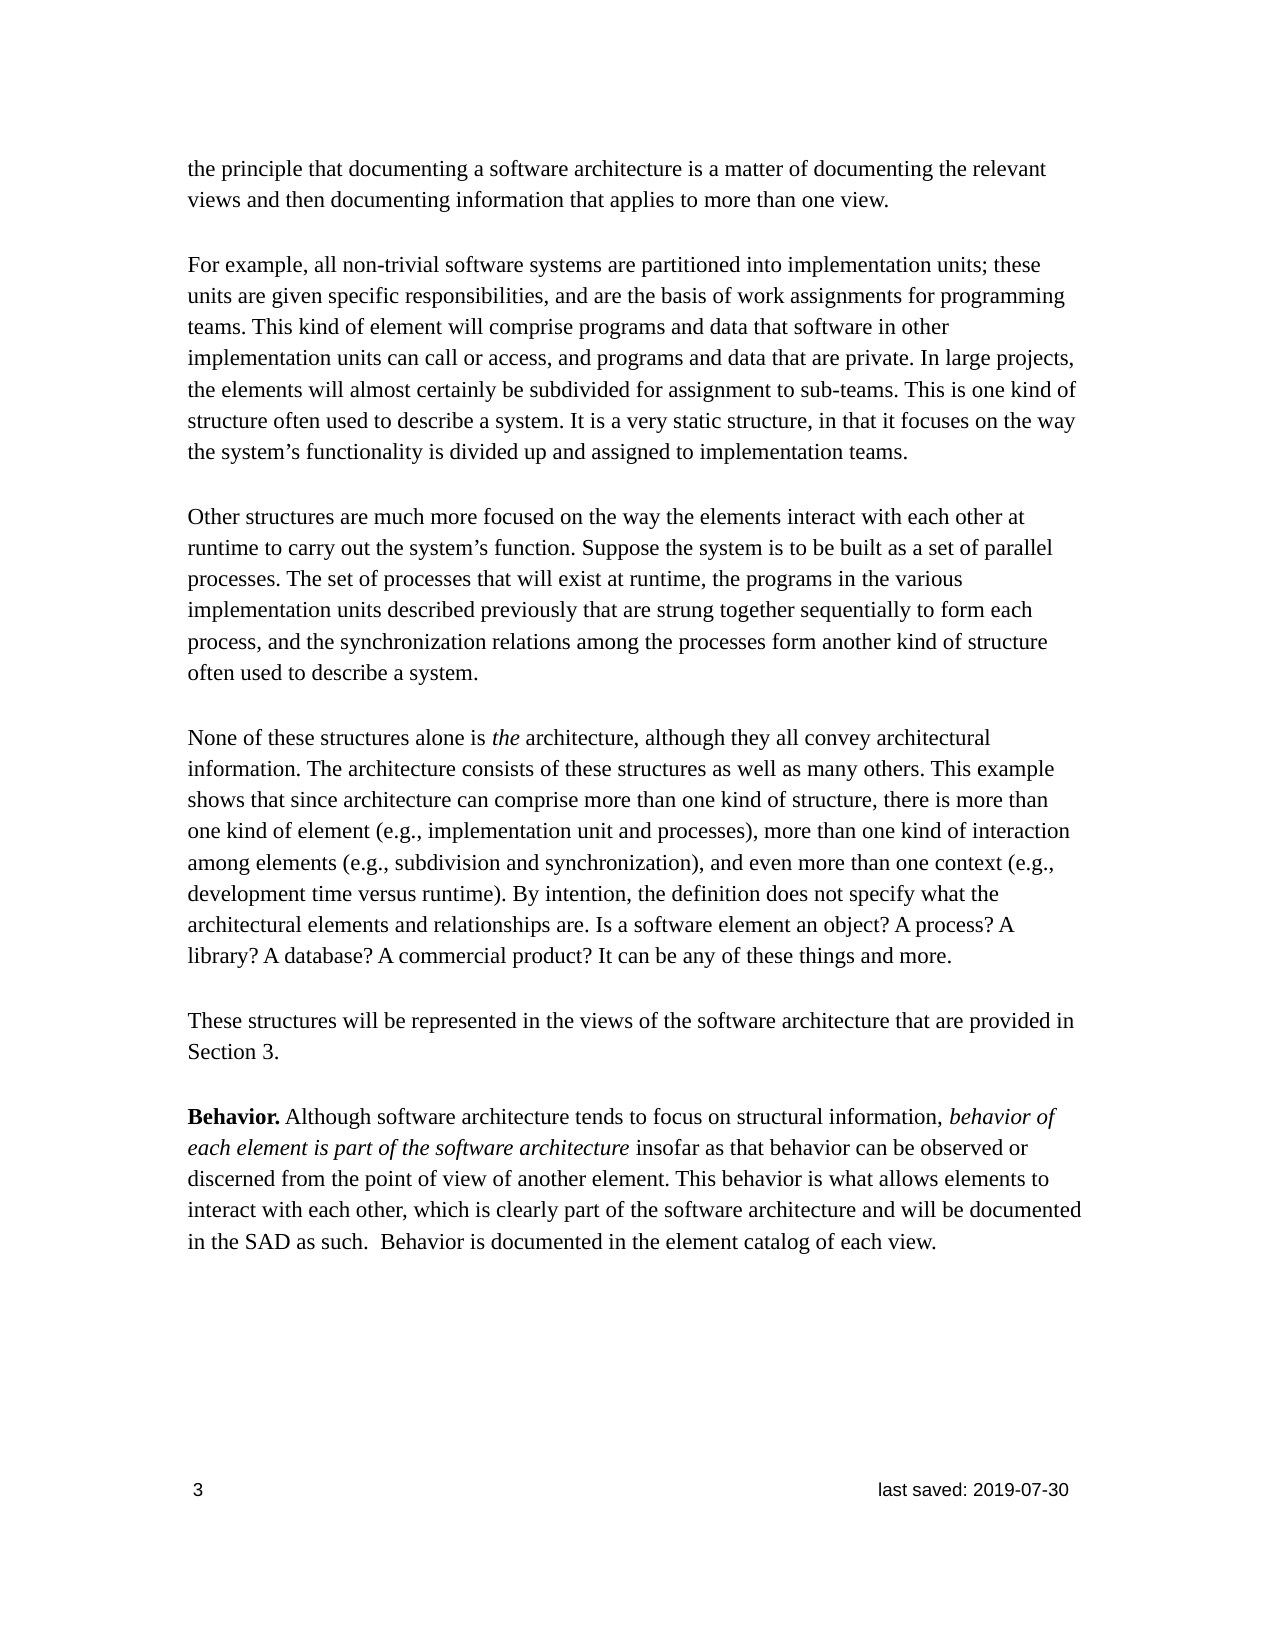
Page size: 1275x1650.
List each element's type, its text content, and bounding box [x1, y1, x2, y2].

text the principle that documenting a software architecture is a matter of documenting the relevant views and then documenting information that applies to more than one view. [187, 150, 1087, 212]
text Other structures are much more focused on the way the elements interact with each other at runtime to carry out the system’s function. Suppose the system is to be built as a set of parallel processes. The set of processes that will exist at runtime, the programs in the various implementation units described previously that are strung together sequentially to form each process, and the synchronization relations among the processes form another kind of structure often used to describe a system. [187, 498, 1087, 685]
text Behavior. Although software architecture tends to focus on structural information, behavior of each element is part of the software architecture insofar as that behavior can be observed or discerned from the point of view of another element. This behavior is what allows elements to interact with each other, which is clearly part of the software architecture and will be documented in the SAD as such. Behavior is documented in the element catalog of each view. [187, 1098, 1087, 1254]
text None of these structures alone is the architecture, although they all convey architectural information. The architecture consists of these structures as well as many others. This example shows that since architecture can comprise more than one kind of structure, there is more than one kind of element (e.g., implementation unit and processes), more than one kind of interaction among elements (e.g., subdivision and synchronization), and even more than one context (e.g., development time versus runtime). By intention, the definition does not specify what the architectural elements and relationships are. Is a software element an object? A process? A library? A database? A commercial product? It can be any of these things and more. [187, 719, 1087, 969]
text These structures will be represented in the views of the software architecture that are provided in Section 3. [187, 1002, 1087, 1064]
text For example, all non-trivial software systems are partitioned into implementation units; these units are given specific responsibilities, and are the basis of work assignments for programming teams. This kind of element will comprise programs and data that software in other implementation units can call or access, and programs and data that are private. In large projects, the elements will almost certainly be subdivided for assignment to sub-teams. This is one kind of structure often used to describe a system. It is a very static structure, in that it focuses on the way the system’s functionality is divided up and assigned to implementation teams. [187, 246, 1087, 464]
